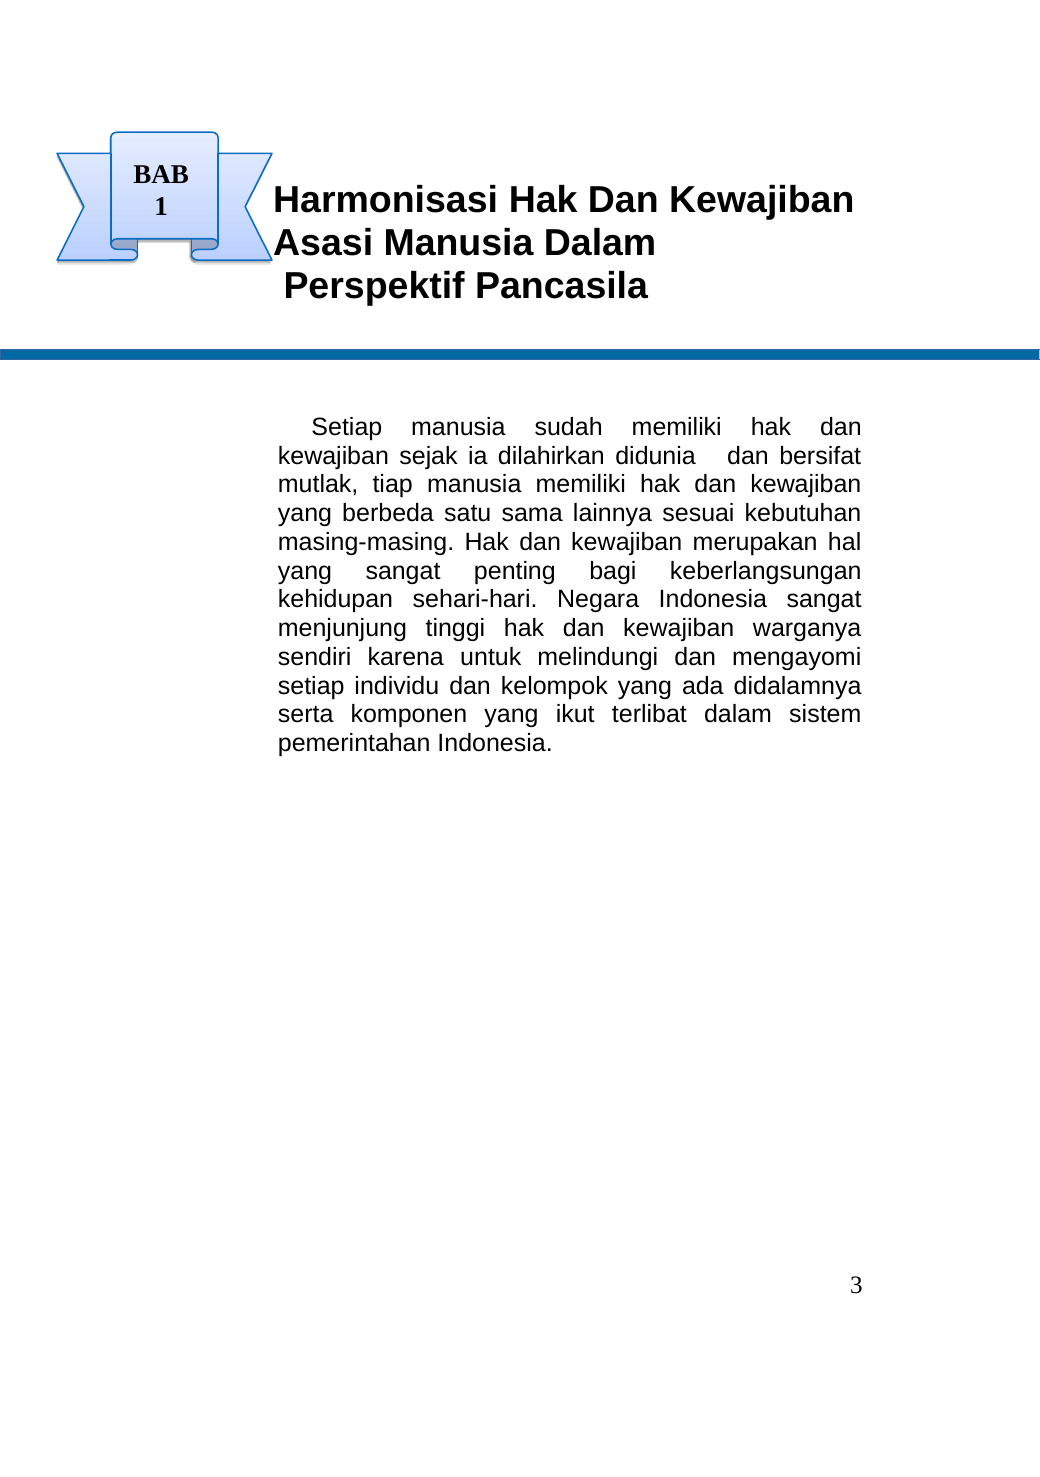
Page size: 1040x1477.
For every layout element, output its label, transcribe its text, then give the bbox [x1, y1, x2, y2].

text Harmonisasi Hak Dan Kewajiban Asasi Manusia Dalam [247, 177, 862, 263]
text Setiap manusia sudah memiliki hak dan kewajiban sejak ia dilahirkan didunia dan bersifat mutlak, tiap manusia memiliki hak dan kewajiban yang berbeda satu sama lainnya sesuai kebutuhan masing-masing. Hak dan kewajiban merupakan hal yang sangat penting bagi keberlangsungan kehidupan sehari-hari. Negara Indonesia sangat menjunjung tinggi hak dan kewajiban warganya sendiri karena untuk melindungi dan mengayomi setiap individu dan kelompok yang ada didalamnya serta komponen yang ikut terlibat dalam sistem pemerintahan Indonesia. [278, 412, 862, 757]
text Perspektif Pancasila [236, 263, 862, 307]
